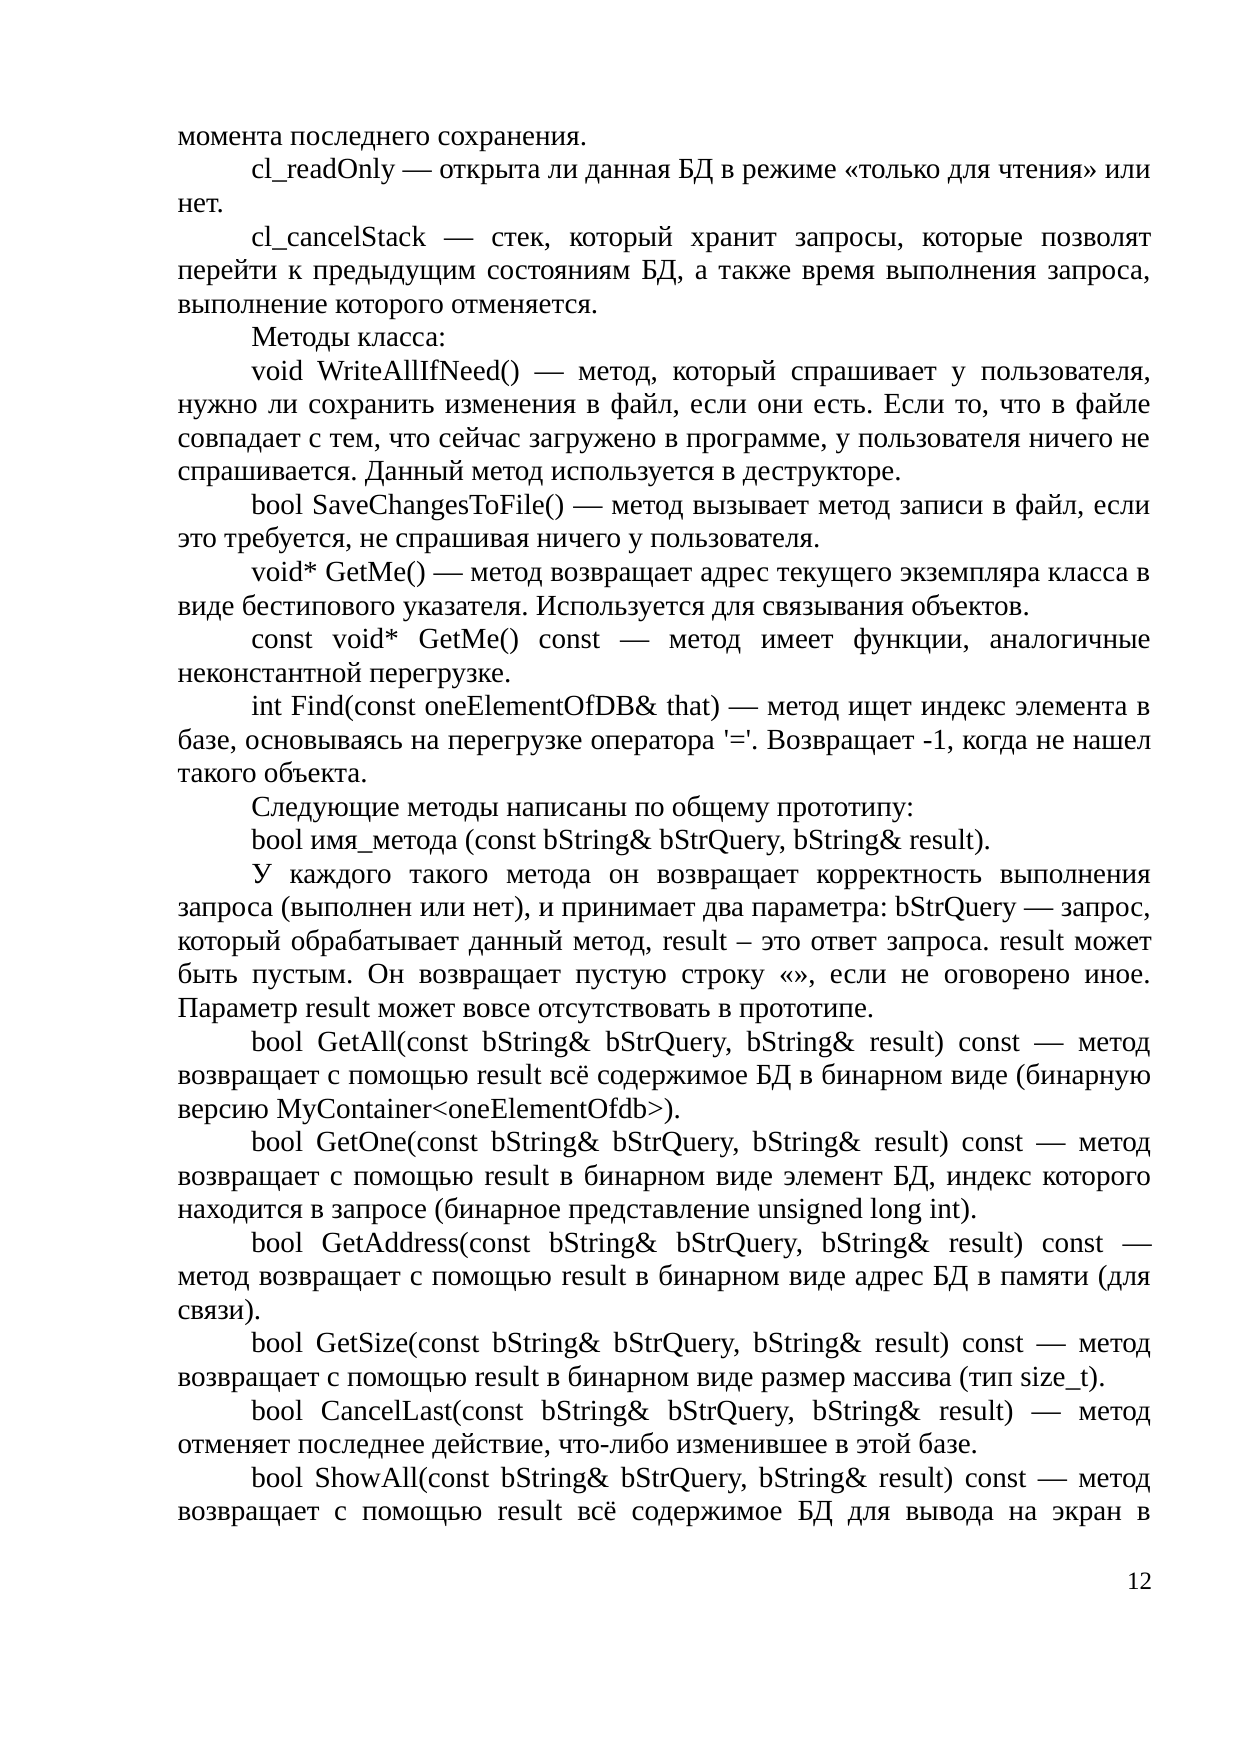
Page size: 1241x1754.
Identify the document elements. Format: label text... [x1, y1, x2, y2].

text bool GetSize(const bString& bStrQuery, bString& result) const — метод возвращает с помощью result в бинарном виде размер массива (тип size_t). [177, 1326, 1152, 1393]
text bool GetOne(const bString& bStrQuery, bString& result) const — метод возвращает с помощью result в бинарном виде элемент БД, индекс которого находится в запросе (бинарное представление unsigned long int). [177, 1124, 1152, 1225]
text cl_readOnly — открыта ли данная БД в режиме «только для чтения» или нет. [177, 152, 1152, 219]
text bool имя_метода (const bString& bStrQuery, bString& result). [177, 822, 1152, 856]
text bool ShowAll(const bString& bStrQuery, bString& result) const — метод возвращает с помощью result всё содержимое БД для вывода на экран в [177, 1460, 1152, 1527]
text void WriteAllIfNeed() — метод, который спрашивает у пользователя, нужно ли сохранить изменения в файл, если они есть. Если то, что в файле совпадает с тем, что сейчас загружено в программе, у пользователя ничего не спрашивается. Данный метод используется в деструкторе. [177, 353, 1152, 487]
text void* GetMe() — метод возвращает адрес текущего экземпляра класса в виде бестипового указателя. Используется для связывания объектов. [177, 554, 1152, 621]
text момента последнего сохранения. [177, 118, 1152, 152]
text Методы класса: [177, 319, 1152, 353]
text const void* GetMe() const — метод имеет функции, аналогичные неконстантной перегрузке. [177, 621, 1152, 688]
text У каждого такого метода он возвращает корректность выполнения запроса (выполнен или нет), и принимает два параметра: bStrQuery — запрос, который обрабатывает данный метод, result – это ответ запроса. result может быть пустым. Он возвращает пустую строку «», если не оговорено иное. Параметр result может вовсе отсутствовать в прототипе. [177, 856, 1152, 1024]
text bool GetAll(const bString& bStrQuery, bString& result) const — метод возвращает с помощью result всё содержимое БД в бинарном виде (бинарную версию MyContainer<oneElementOfdb>). [177, 1024, 1152, 1124]
text int Find(const oneElementOfDB& that) — метод ищет индекс элемента в базе, основываясь на перегрузке оператора '='. Возвращает -1, когда не нашел такого объекта. [177, 688, 1152, 789]
text cl_cancelStack — стек, который хранит запросы, которые позволят перейти к предыдущим состояниям БД, а также время выполнения запроса, выполнение которого отменяется. [177, 219, 1152, 319]
text Следующие методы написаны по общему прототипу: [177, 789, 1152, 822]
text bool CancelLast(const bString& bStrQuery, bString& result) — метод отменяет последнее действие, что-либо изменившее в этой базе. [177, 1393, 1152, 1460]
text bool GetAddress(const bString& bStrQuery, bString& result) const — метод возвращает с помощью result в бинарном виде адрес БД в памяти (для связи). [177, 1225, 1152, 1326]
text bool SaveChangesToFile() — метод вызывает метод записи в файл, если это требуется, не спрашивая ничего у пользователя. [177, 487, 1152, 554]
